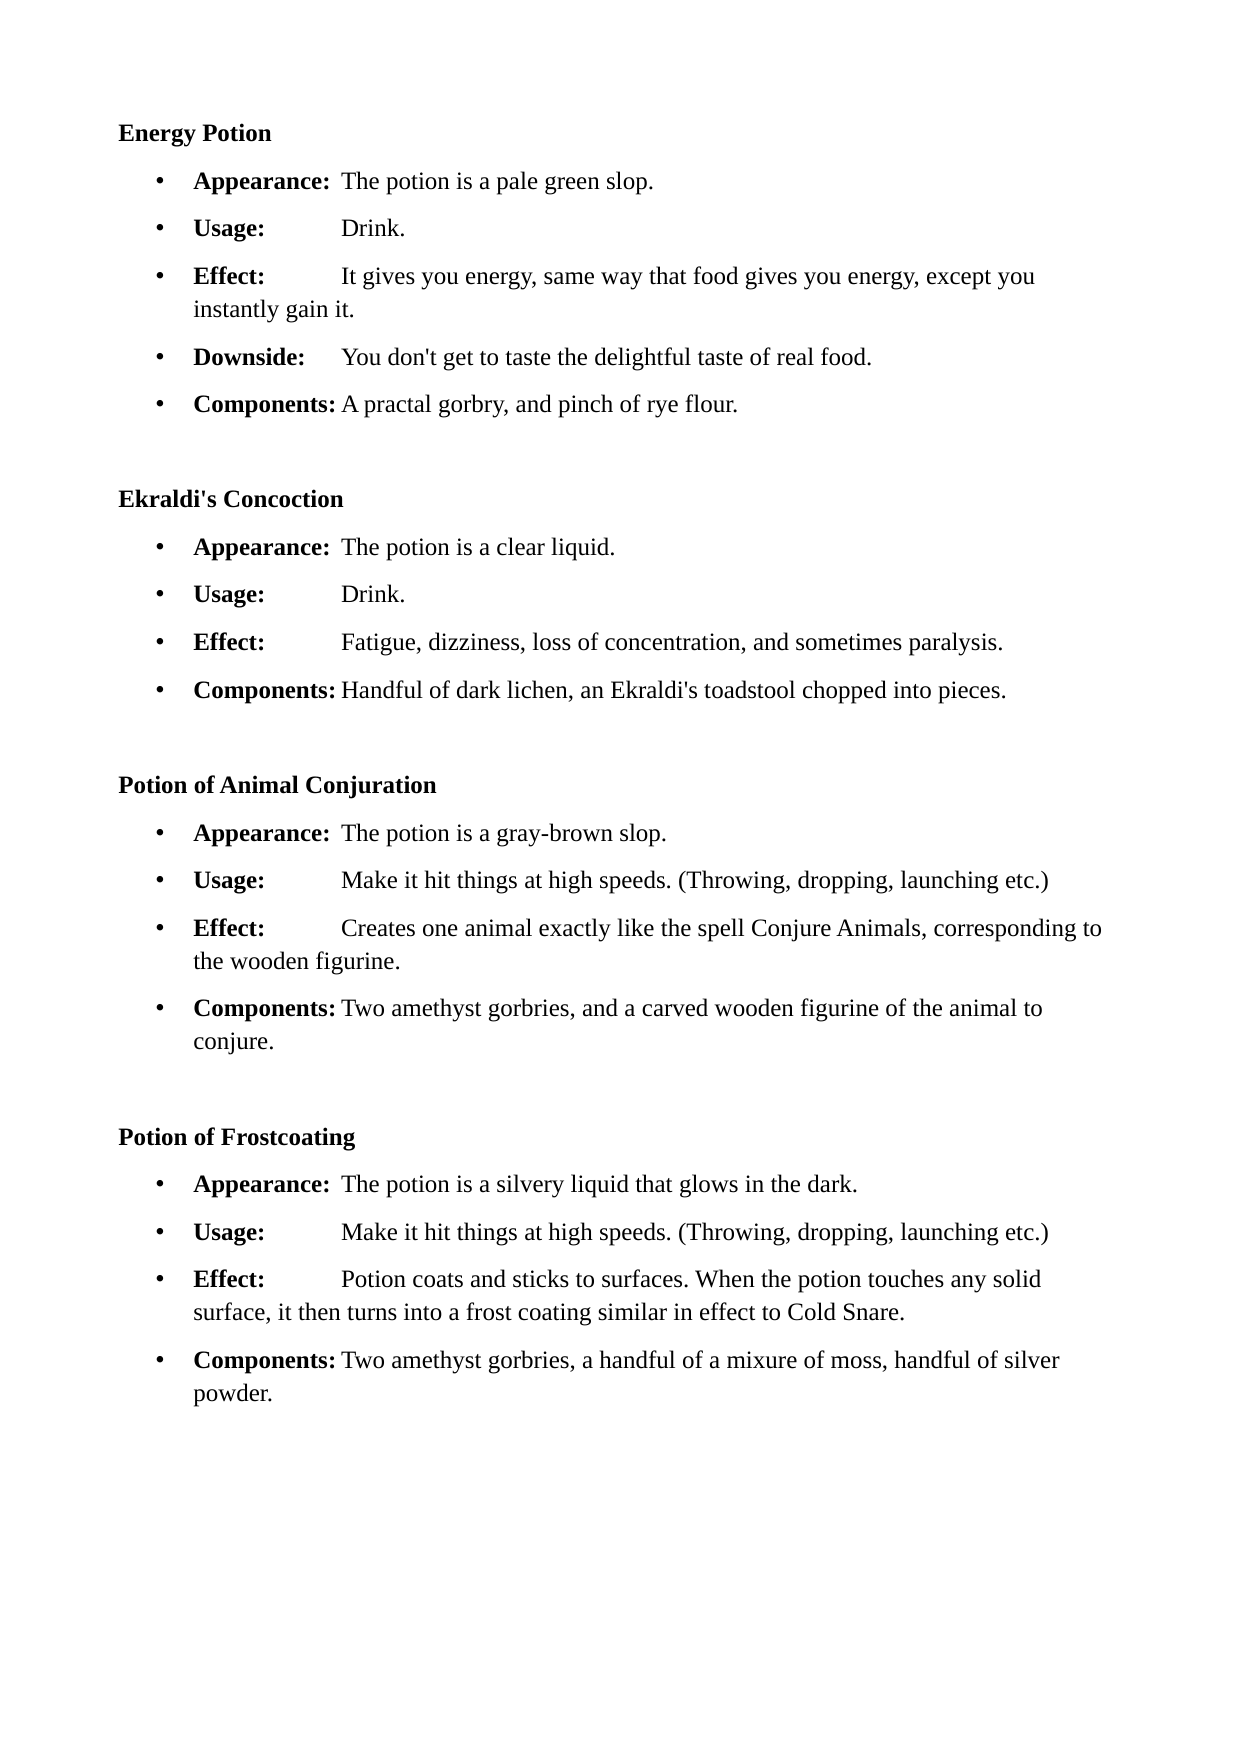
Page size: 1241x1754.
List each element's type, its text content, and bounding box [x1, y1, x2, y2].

list Effect: It gives you energy, same way that food gives you energy, except you instantly gain it. [156, 261, 1122, 323]
list Components: Two amethyst gorbries, a handful of a mixure of moss, handful of silver powder. [156, 1345, 1122, 1407]
text Potion of Animal Conjuration [118, 770, 1122, 799]
list Usage: Drink. [156, 579, 1122, 608]
list Effect: Potion coats and sticks to surfaces. When the potion touches any solid surface, it then turns into a frost coating similar in effect to Cold Snare. [156, 1264, 1122, 1326]
list Usage: Make it hit things at high speeds. (Throwing, dropping, launching etc.) [156, 865, 1122, 894]
list Usage: Drink. [156, 213, 1122, 242]
list Components: Handful of dark lichen, an Ekraldi's toadstool chopped into pieces. [156, 675, 1122, 703]
list Components: A practal gorbry, and pinch of rye flour. [156, 389, 1122, 418]
list Appearance: The potion is a clear liquid. [156, 532, 1122, 561]
text Energy Potion [118, 118, 1122, 147]
list Appearance: The potion is a gray-brown slop. [156, 818, 1122, 846]
text Ekraldi's Concoction [118, 484, 1122, 513]
list Appearance: The potion is a silvery liquid that glows in the dark. [156, 1169, 1122, 1198]
list Effect: Creates one animal exactly like the spell Conjure Animals, corresponding to the wooden figurine. [156, 913, 1122, 974]
list Components: Two amethyst gorbries, and a carved wooden figurine of the animal to conjure. [156, 993, 1122, 1055]
list Effect: Fatigue, dizziness, loss of concentration, and sometimes paralysis. [156, 627, 1122, 656]
text Potion of Frostcoating [118, 1122, 1122, 1150]
list Downside: You don't get to taste the delightful taste of real food. [156, 342, 1122, 370]
list Appearance: The potion is a pale green slop. [156, 166, 1122, 194]
list Usage: Make it hit things at high speeds. (Throwing, dropping, launching etc.) [156, 1217, 1122, 1246]
